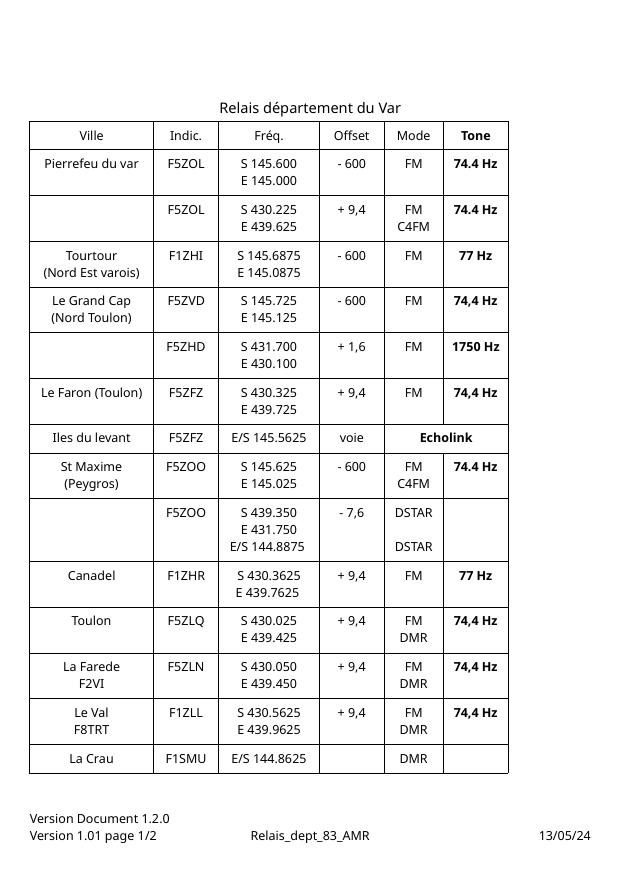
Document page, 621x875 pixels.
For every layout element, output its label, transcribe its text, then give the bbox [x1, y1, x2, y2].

table_header Indic. [154, 122, 218, 149]
table_header Fréq. [219, 122, 319, 149]
table_cell + 9,4 [320, 196, 384, 241]
table_cell DSTAR DSTAR [385, 499, 443, 561]
table_cell 1750 Hz [444, 333, 508, 378]
table_cell [444, 499, 508, 561]
table_cell S 430.225 E 439.625 [219, 196, 319, 241]
table_header Ville [30, 122, 153, 149]
table_cell Toulon [30, 608, 153, 652]
table_cell F5ZOO [154, 499, 218, 561]
table_cell [320, 745, 384, 772]
table_cell - 7,6 [320, 499, 384, 561]
table_cell Le Val F8TRT [30, 699, 153, 744]
table_cell S 430.5625 E 439.9625 [219, 699, 319, 744]
table_cell 74,4 Hz [444, 379, 508, 424]
table_cell 74,4 Hz [444, 699, 508, 744]
table_cell FM DMR [385, 699, 443, 744]
table_cell [444, 745, 508, 772]
table_cell F5ZHD [154, 333, 218, 378]
table_cell voie [320, 425, 384, 452]
table_cell FM [385, 242, 443, 287]
table_cell La Crau [30, 745, 153, 772]
table_cell FM [385, 150, 443, 195]
table_cell 74.4 Hz [444, 196, 508, 241]
table_cell FM DMR [385, 608, 443, 652]
table_cell Le Grand Cap (Nord Toulon) [30, 288, 153, 332]
table_cell F1ZHR [154, 562, 218, 607]
table_cell F5ZFZ [154, 425, 218, 452]
table_cell Pierrefeu du var [30, 150, 153, 195]
table_cell FM [385, 562, 443, 607]
table_cell 77 Hz [444, 562, 508, 607]
table_cell S 430.050 E 439.450 [219, 654, 319, 698]
table_cell F1SMU [154, 745, 218, 772]
table_cell E/S 144.8625 [219, 745, 319, 772]
table_cell FM DMR [385, 654, 443, 698]
table_cell S 430.325 E 439.725 [219, 379, 319, 424]
table_cell F5ZLN [154, 654, 218, 698]
table_cell - 600 [320, 288, 384, 332]
table_cell Canadel [30, 562, 153, 607]
table_cell - 600 [320, 150, 384, 195]
table_cell F5ZFZ [154, 379, 218, 424]
table_cell + 9,4 [320, 562, 384, 607]
table_cell FM C4FM [385, 196, 443, 241]
table_header Offset [320, 122, 384, 149]
table_cell DMR [385, 745, 443, 772]
table_cell S 145.600 E 145.000 [219, 150, 319, 195]
table_cell F5ZLQ [154, 608, 218, 652]
table_cell 74,4 Hz [444, 288, 508, 332]
table_cell [30, 196, 153, 241]
table_cell F5ZOO [154, 454, 218, 498]
table_cell + 9,4 [320, 654, 384, 698]
table_header Mode [385, 122, 443, 149]
table_cell 74,4 Hz [444, 654, 508, 698]
table_cell F1ZHI [154, 242, 218, 287]
table_cell 74,4 Hz [444, 608, 508, 652]
table_cell FM [385, 333, 443, 378]
table_cell F5ZOL [154, 150, 218, 195]
table_cell 74.4 Hz [444, 454, 508, 498]
table_cell FM C4FM [385, 454, 443, 498]
table_cell F1ZLL [154, 699, 218, 744]
table_header Tone [444, 122, 508, 149]
table_cell FM [385, 379, 443, 424]
table_cell St Maxime (Peygros) [30, 454, 153, 498]
table_cell S 431.700 E 430.100 [219, 333, 319, 378]
table_cell + 9,4 [320, 699, 384, 744]
table_cell Iles du levant [30, 425, 153, 452]
table_cell S 145.625 E 145.025 [219, 454, 319, 498]
table_cell 77 Hz [444, 242, 508, 287]
table_cell 74.4 Hz [444, 150, 508, 195]
table_cell + 1,6 [320, 333, 384, 378]
table_cell S 439.350 E 431.750 E/S 144.8875 [219, 499, 319, 561]
table_cell Tourtour (Nord Est varois) [30, 242, 153, 287]
table_cell + 9,4 [320, 379, 384, 424]
table_cell [30, 499, 153, 561]
table_cell - 600 [320, 454, 384, 498]
table_cell S 430.025 E 439.425 [219, 608, 319, 652]
table_cell S 145.725 E 145.125 [219, 288, 319, 332]
table_cell FM [385, 288, 443, 332]
table_cell S 145.6875 E 145.0875 [219, 242, 319, 287]
table_cell Echolink [385, 425, 508, 452]
table_cell - 600 [320, 242, 384, 287]
table_cell F5ZOL [154, 196, 218, 241]
table_cell La Farede F2VI [30, 654, 153, 698]
table_cell Le Faron (Toulon) [30, 379, 153, 424]
table_cell [30, 333, 153, 378]
table_cell S 430.3625 E 439.7625 [219, 562, 319, 607]
table_cell + 9,4 [320, 608, 384, 652]
text Relais département du Var [29, 98, 591, 118]
table_cell E/S 145.5625 [219, 425, 319, 452]
table_cell F5ZVD [154, 288, 218, 332]
